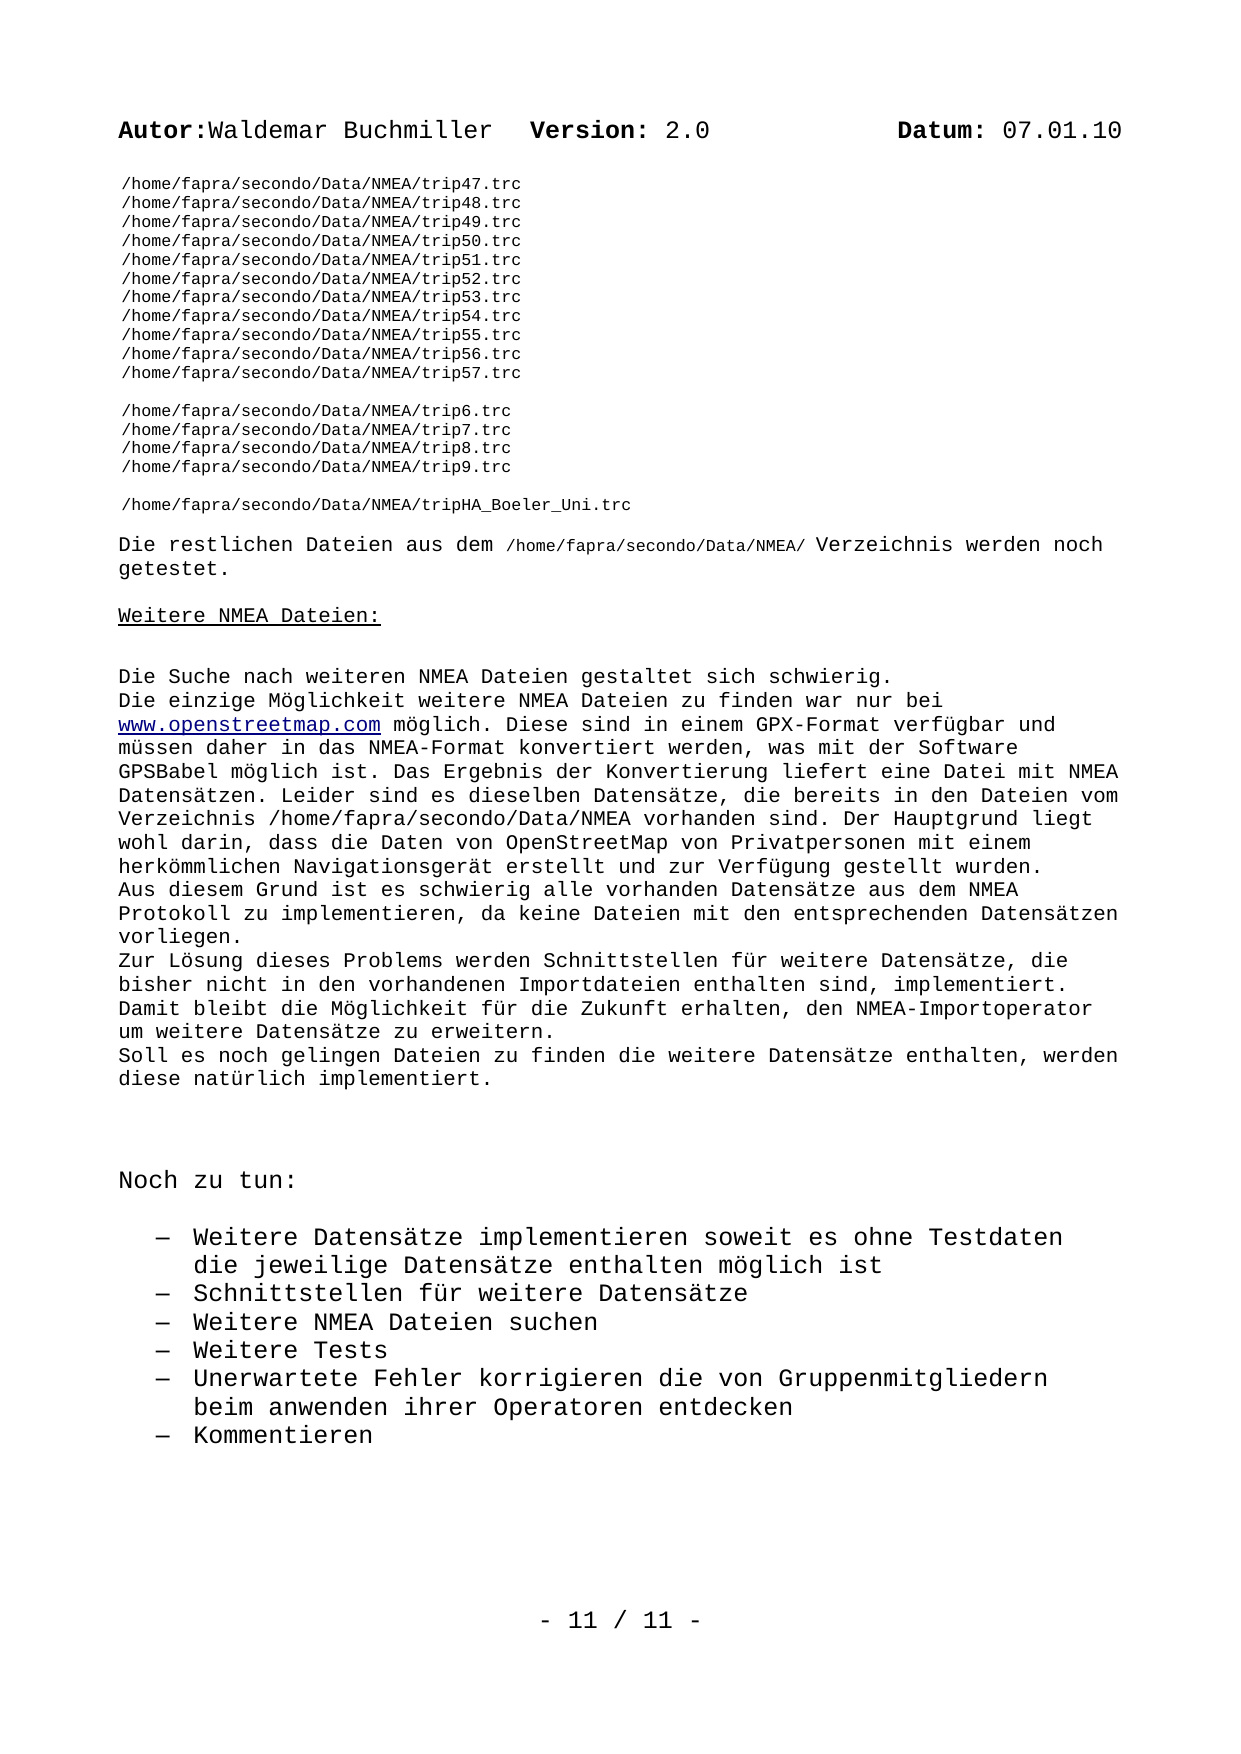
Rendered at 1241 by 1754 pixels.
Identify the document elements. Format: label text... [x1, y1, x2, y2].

text Die restlichen Dateien aus dem /home/fapra/secondo/Data/NMEA/ Verzeichnis werden noch getestet. [118, 534, 1122, 581]
text /home/fapra/secondo/Data/NMEA/trip49.trc [121, 214, 1122, 232]
list Kommentieren [156, 1423, 1122, 1451]
text Noch zu tun: [118, 1168, 1122, 1196]
list Unerwartete Fehler korrigieren die von Gruppenmitgliedern beim anwenden ihrer Operatoren entdecken [156, 1366, 1122, 1423]
list Weitere NMEA Dateien suchen [156, 1309, 1122, 1338]
text Aus diesem Grund ist es schwierig alle vorhanden Datensätze aus dem NMEA Protokoll zu implementieren, da keine Dateien mit den entsprechenden Datensätzen vorliegen. [118, 879, 1122, 950]
text Weitere NMEA Dateien: [118, 605, 1122, 629]
text /home/fapra/secondo/Data/NMEA/trip57.trc [121, 364, 1122, 383]
text /home/fapra/secondo/Data/NMEA/trip47.trc [121, 176, 1122, 195]
text Zur Lösung dieses Problems werden Schnittstellen für weitere Datensätze, die bisher nicht in den vorhandenen Importdateien enthalten sind, implementiert. Damit bleibt die Möglichkeit für die Zukunft erhalten, den NMEA-Importoperator um weitere Datensätze zu erweitern. [118, 950, 1122, 1045]
text /home/fapra/secondo/Data/NMEA/trip54.trc [121, 308, 1122, 327]
text /home/fapra/secondo/Data/NMEA/trip55.trc [121, 327, 1122, 346]
list Weitere Tests [156, 1338, 1122, 1366]
text /home/fapra/secondo/Data/NMEA/tripHA_Boeler_Uni.trc [121, 496, 1122, 515]
text Die Suche nach weiteren NMEA Dateien gestaltet sich schwierig. [118, 666, 1122, 690]
text /home/fapra/secondo/Data/NMEA/trip52.trc [121, 270, 1122, 289]
text /home/fapra/secondo/Data/NMEA/trip56.trc [121, 346, 1122, 364]
text /home/fapra/secondo/Data/NMEA/trip8.trc [121, 440, 1122, 459]
text Die einzige Möglichkeit weitere NMEA Dateien zu finden war nur bei www.openstreetmap.com möglich. Diese sind in einem GPX-Format verfügbar und müssen daher in das NMEA-Format konvertiert werden, was mit der Software GPSBabel möglich ist. Das Ergebnis der Konvertierung liefert eine Datei mit NMEA Datensätzen. Leider sind es dieselben Datensätze, die bereits in den Dateien vom Verzeichnis /home/fapra/secondo/Data/NMEA vorhanden sind. Der Hauptgrund liegt wohl darin, dass die Daten von OpenStreetMap von Privatpersonen mit einem herkömmlichen Navigationsgerät erstellt und zur Verfügung gestellt wurden. [118, 690, 1122, 879]
text /home/fapra/secondo/Data/NMEA/trip50.trc [121, 232, 1122, 251]
text /home/fapra/secondo/Data/NMEA/trip48.trc [121, 195, 1122, 214]
text /home/fapra/secondo/Data/NMEA/trip51.trc [121, 251, 1122, 270]
text /home/fapra/secondo/Data/NMEA/trip9.trc [121, 459, 1122, 478]
list Weitere Datensätze implementieren soweit es ohne Testdaten die jeweilige Datensätze enthalten möglich ist [156, 1224, 1122, 1281]
text /home/fapra/secondo/Data/NMEA/trip53.trc [121, 289, 1122, 308]
list Schnittstellen für weitere Datensätze [156, 1281, 1122, 1309]
text /home/fapra/secondo/Data/NMEA/trip6.trc [121, 402, 1122, 421]
text /home/fapra/secondo/Data/NMEA/trip7.trc [121, 421, 1122, 440]
text Soll es noch gelingen Dateien zu finden die weitere Datensätze enthalten, werden diese natürlich implementiert. [118, 1045, 1122, 1092]
